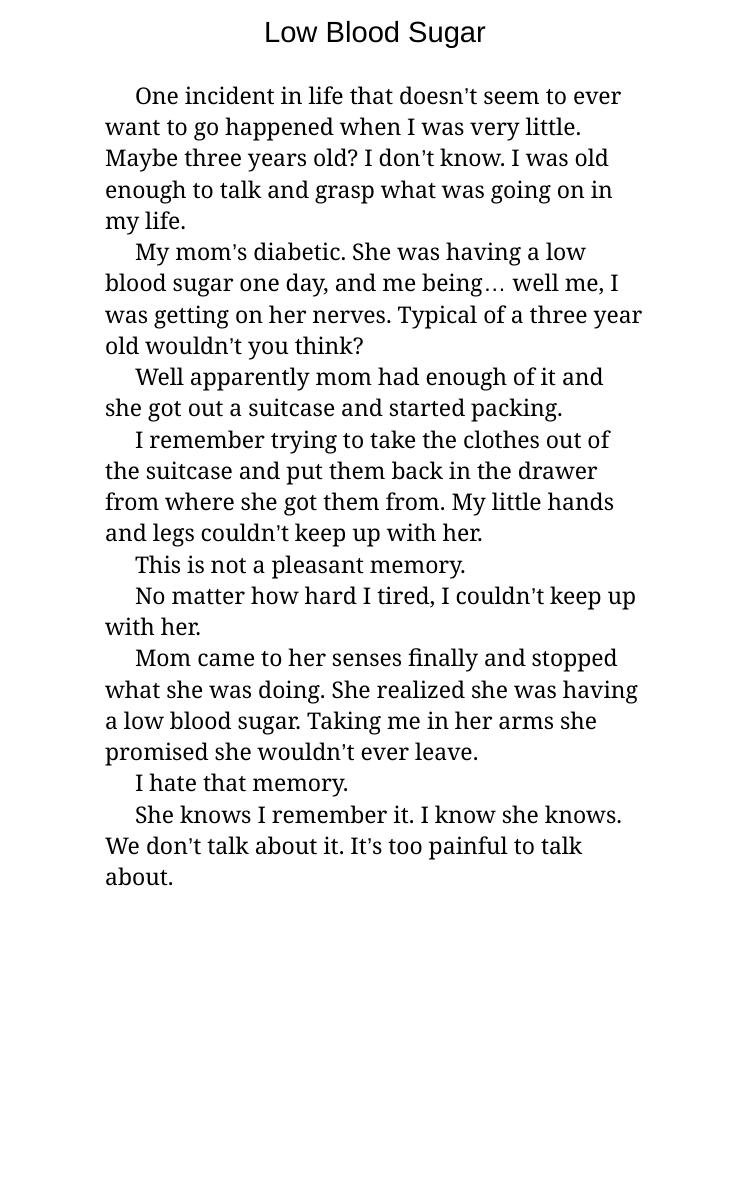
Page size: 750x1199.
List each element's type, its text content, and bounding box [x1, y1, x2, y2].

text No matter how hard I tired, I couldn’t keep up with her. [105, 580, 645, 642]
text I hate that memory. [105, 767, 645, 798]
text Well apparently mom had enough of it and she got out a suitcase and started packing. [105, 361, 645, 423]
text Mom came to her senses finally and stopped what she was doing. She realized she was having a low blood sugar. Taking me in her arms she promised she wouldn’t ever leave. [105, 642, 645, 767]
text I remember trying to take the clothes out of the suitcase and put them back in the drawer from where she got them from. My little hands and legs couldn’t keep up with her. [105, 423, 645, 548]
text She knows I remember it. I know she knows. We don’t talk about it. It’s too painful to talk about. [105, 798, 645, 892]
text This is not a pleasant memory. [105, 548, 645, 580]
text My mom’s diabetic. She was having a low blood sugar one day, and me being… well me, I was getting on her nerves. Typical of a three year old wouldn’t you think? [105, 236, 645, 361]
text Low Blood Sugar [105, 15, 645, 48]
text One incident in life that doesn’t seem to ever want to go happened when I was very little. Maybe three years old? I don’t know. I was old enough to talk and grasp what was going on in my life. [105, 80, 645, 236]
